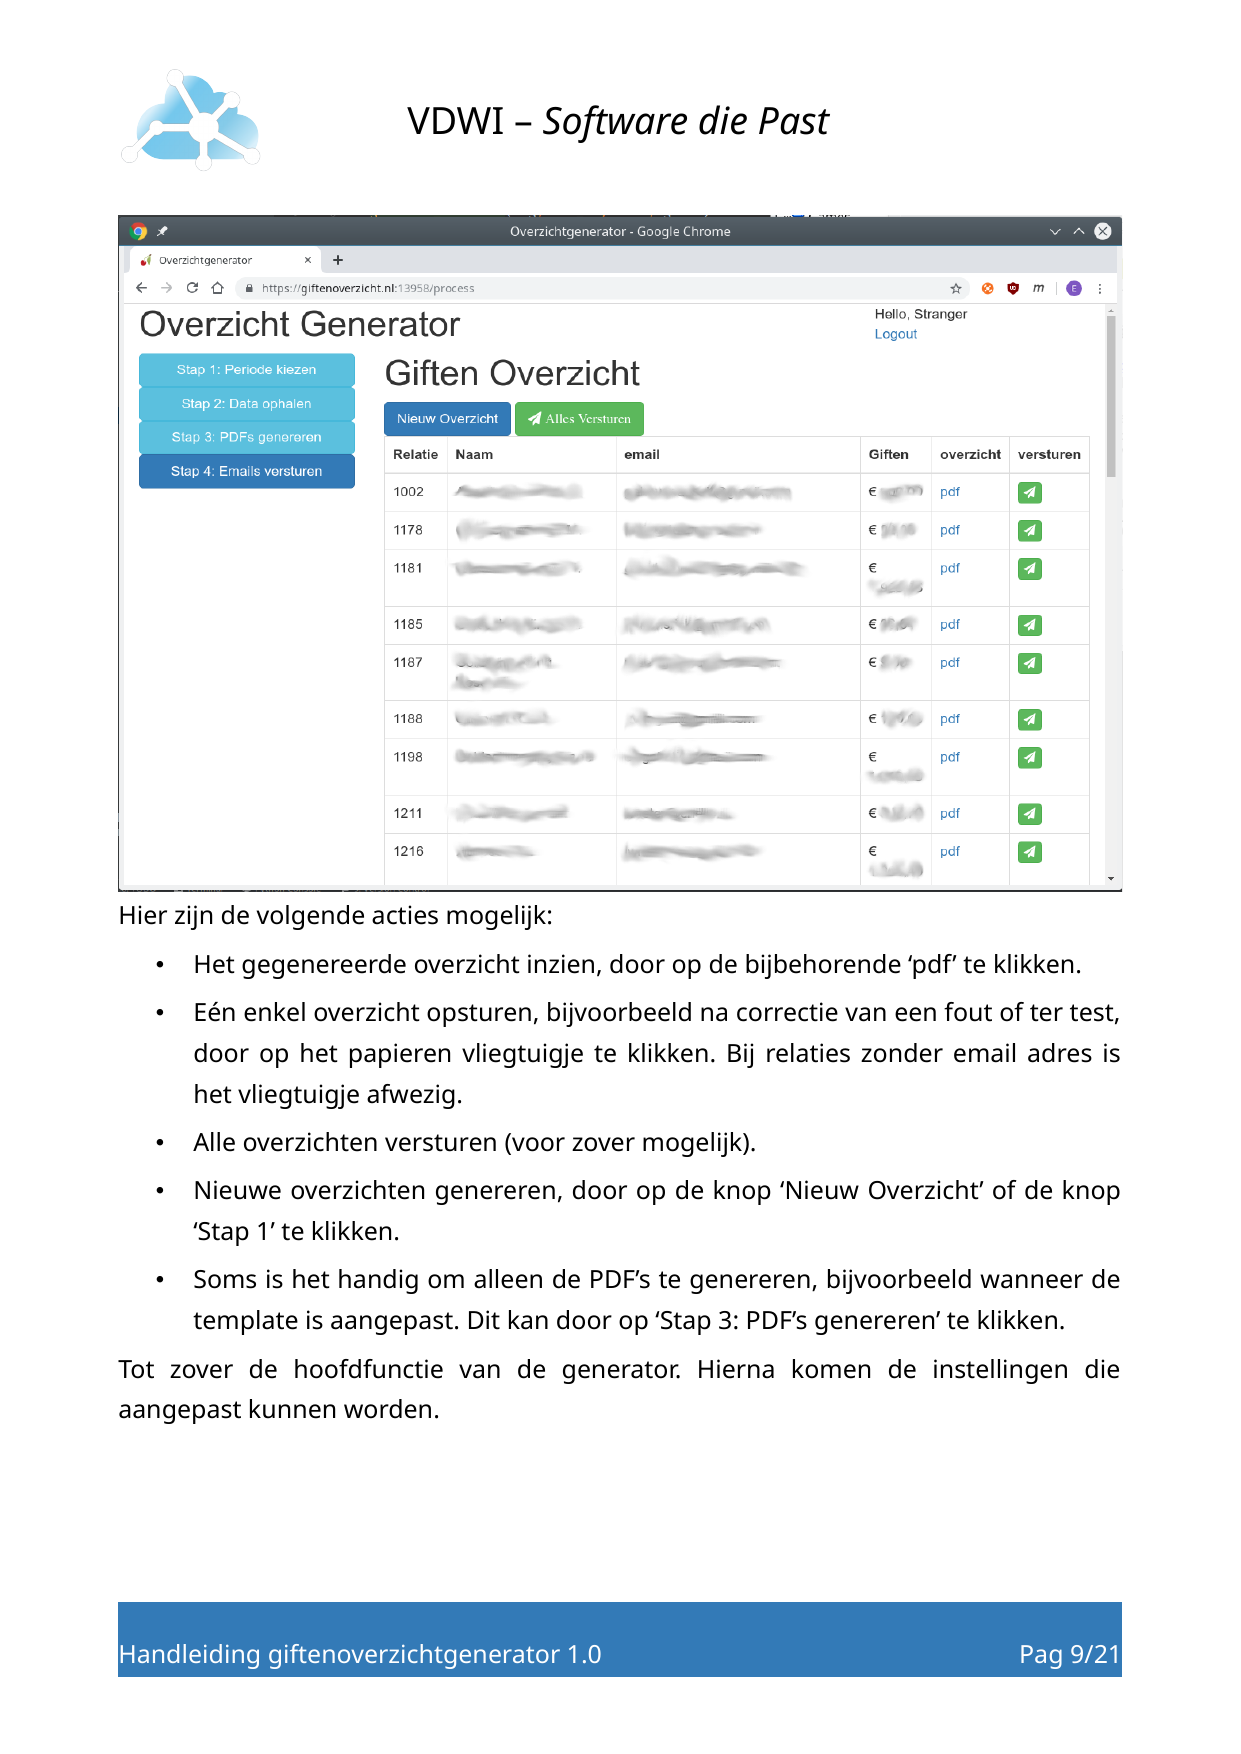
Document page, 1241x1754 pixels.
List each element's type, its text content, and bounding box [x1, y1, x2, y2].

text Hier zijn de volgende acties mogelijk: [118, 892, 1122, 932]
list Alle overzichten versturen (voor zover mogelijk). [156, 1124, 1122, 1159]
picture [116, 69, 262, 173]
list Eén enkel overzicht opsturen, bijvoorbeeld na correctie van een fout of ter test, door op het papieren vliegtuigje te klikken. Bij relaties zonder email adres is het vliegtuigje afwezig. [156, 994, 1122, 1110]
list Soms is het handig om alleen de PDF’s te genereren, bijvoorbeeld wanneer de template is aangepast. Dit kan door op ‘Stap 3: PDF’s genereren’ te klikken. [156, 1262, 1122, 1337]
picture [118, 215, 1123, 892]
text Tot zover de hoofdfunctie van de generator. Hierna komen de instellingen die aangepast kunnen worden. [118, 1351, 1122, 1426]
list Het gegenereerde overzicht inzien, door op de bijbehorende ‘pdf’ te klikken. [156, 946, 1122, 980]
list Nieuwe overzichten genereren, door op de knop ‘Nieuw Overzicht’ of de knop ‘Stap 1’ te klikken. [156, 1173, 1122, 1248]
